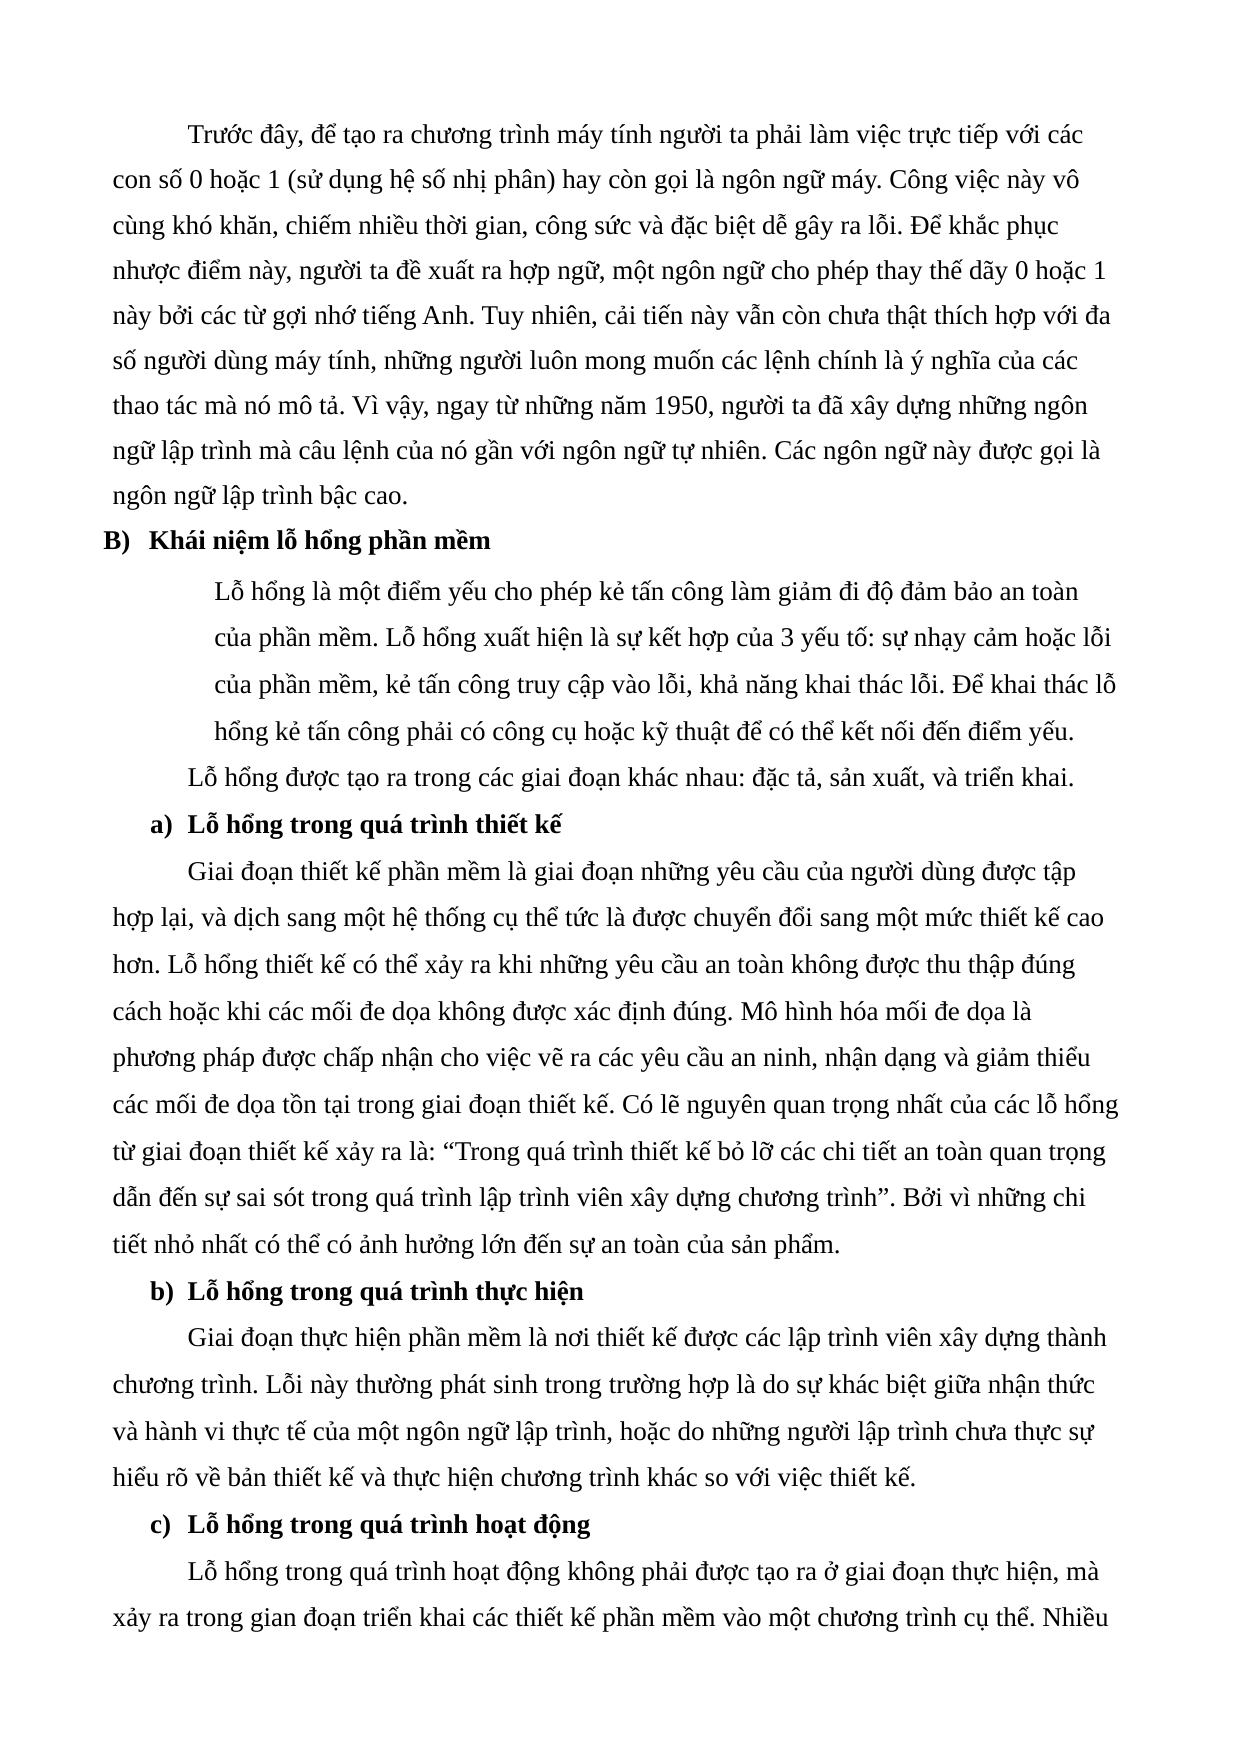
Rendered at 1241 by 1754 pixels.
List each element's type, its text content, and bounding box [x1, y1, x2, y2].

list Khái niệm lỗ hổng phần mềm [103, 524, 1122, 556]
subtitle Lỗ hổng trong quá trình hoạt động [150, 1508, 1122, 1539]
subtitle Lỗ hổng trong quá trình thiết kế [150, 808, 1122, 839]
text Lỗ hổng trong quá trình hoạt động không phải được tạo ra ở giai đoạn thực hiện, mà xảy ra trong gian đoạn triển khai các thiết kế phần mềm vào một chương trình cụ thể. Nhiều [112, 1555, 1122, 1633]
text Giai đoạn thực hiện phần mềm là nơi thiết kế được các lập trình viên xây dựng thành chương trình. Lỗi này thường phát sinh trong trường hợp là do sự khác biệt giữa nhận thức và hành vi thực tế của một ngôn ngữ lập trình, hoặc do những người lập trình chưa thực sự hiểu rõ về bản thiết kế và thực hiện chương trình khác so với việc thiết kế. [112, 1321, 1122, 1493]
text Lỗ hổng được tạo ra trong các giai đoạn khác nhau: đặc tả, sản xuất, và triển khai. [112, 761, 1122, 793]
list Lỗ hổng là một điểm yếu cho phép kẻ tấn công làm giảm đi độ đảm bảo an toàn của phần mềm. Lỗ hổng xuất hiện là sự kết hợp của 3 yếu tố: sự nhạy cảm hoặc lỗi của phần mềm, kẻ tấn công truy cập vào lỗi, khả năng khai thác lỗi. Để khai thác lỗ hổng kẻ tấn công phải có công cụ hoặc kỹ thuật để có thể kết nối đến điểm yếu. [214, 575, 1122, 746]
subtitle Lỗ hổng trong quá trình thực hiện [150, 1275, 1122, 1306]
text Giai đoạn thiết kế phần mềm là giai đoạn những yêu cầu của người dùng được tập hợp lại, và dịch sang một hệ thống cụ thể tức là được chuyển đổi sang một mức thiết kế cao hơn. Lỗ hổng thiết kế có thể xảy ra khi những yêu cầu an toàn không được thu thập đúng cách hoặc khi các mối đe dọa không được xác định đúng. Mô hình hóa mối đe dọa là phương pháp được chấp nhận cho việc vẽ ra các yêu cầu an ninh, nhận dạng và giảm thiểu các mối đe dọa tồn tại trong giai đoạn thiết kế. Có lẽ nguyên quan trọng nhất của các lỗ hổng từ giai đoạn thiết kế xảy ra là: “Trong quá trình thiết kế bỏ lỡ các chi tiết an toàn quan trọng dẫn đến sự sai sót trong quá trình lập trình viên xây dựng chương trình”. Bởi vì những chi tiết nhỏ nhất có thể có ảnh hưởng lớn đến sự an toàn của sản phẩm. [112, 855, 1122, 1259]
list Trước đây, để tạo ra chương trình máy tính người ta phải làm việc trực tiếp với các con số 0 hoặc 1 (sử dụng hệ số nhị phân) hay còn gọi là ngôn ngữ máy. Công việc này vô cùng khó khăn, chiếm nhiều thời gian, công sức và đặc biệt dễ gây ra lỗi. Để khắc phục nhược điểm này, người ta đề xuất ra hợp ngữ, một ngôn ngữ cho phép thay thế dãy 0 hoặc 1 này bởi các từ gợi nhớ tiếng Anh. Tuy nhiên, cải tiến này vẫn còn chưa thật thích hợp với đa số người dùng máy tính, những người luôn mong muốn các lệnh chính là ý nghĩa của các thao tác mà nó mô tả. Vì vậy, ngay từ những năm 1950, người ta đã xây dựng những ngôn ngữ lập trình mà câu lệnh của nó gần với ngôn ngữ tự nhiên. Các ngôn ngữ này được gọi là ngôn ngữ lập trình bậc cao. [112, 118, 1122, 511]
